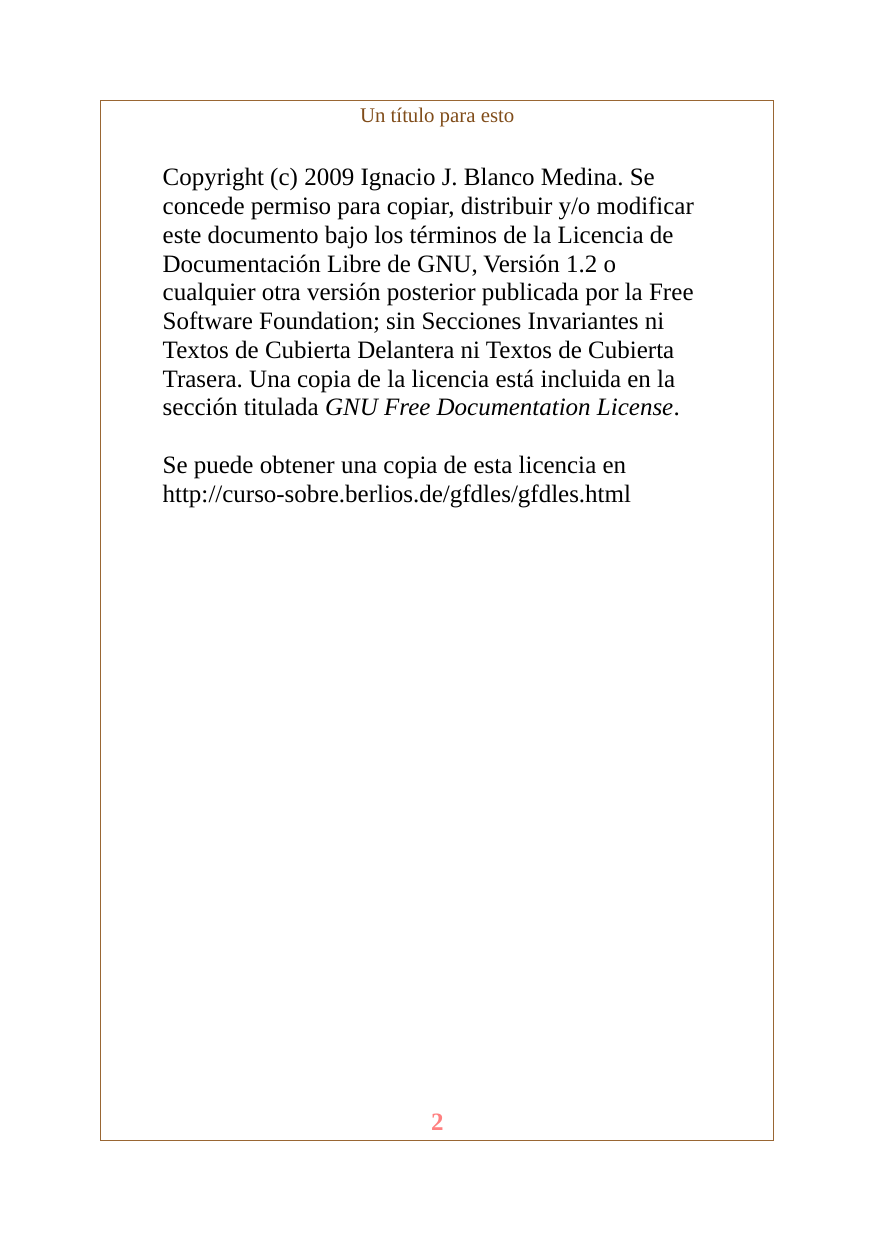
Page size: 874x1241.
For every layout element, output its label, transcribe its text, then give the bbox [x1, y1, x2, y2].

text Copyright (c) 2009 Ignacio J. Blanco Medina. Se concede permiso para copiar, distribuir y/o modificar este documento bajo los términos de la Licencia de Documentación Libre de GNU, Versión 1.2 o cualquier otra versión posterior publicada por la Free Software Foundation; sin Secciones Invariantes ni Textos de Cubierta Delantera ni Textos de Cubierta Trasera. Una copia de la licencia está incluida en la sección titulada GNU Free Documentation License. [162, 162, 711, 421]
text Se puede obtener una copia de esta licencia en http://curso-sobre.berlios.de/gfdles/gfdles.html [162, 451, 711, 508]
